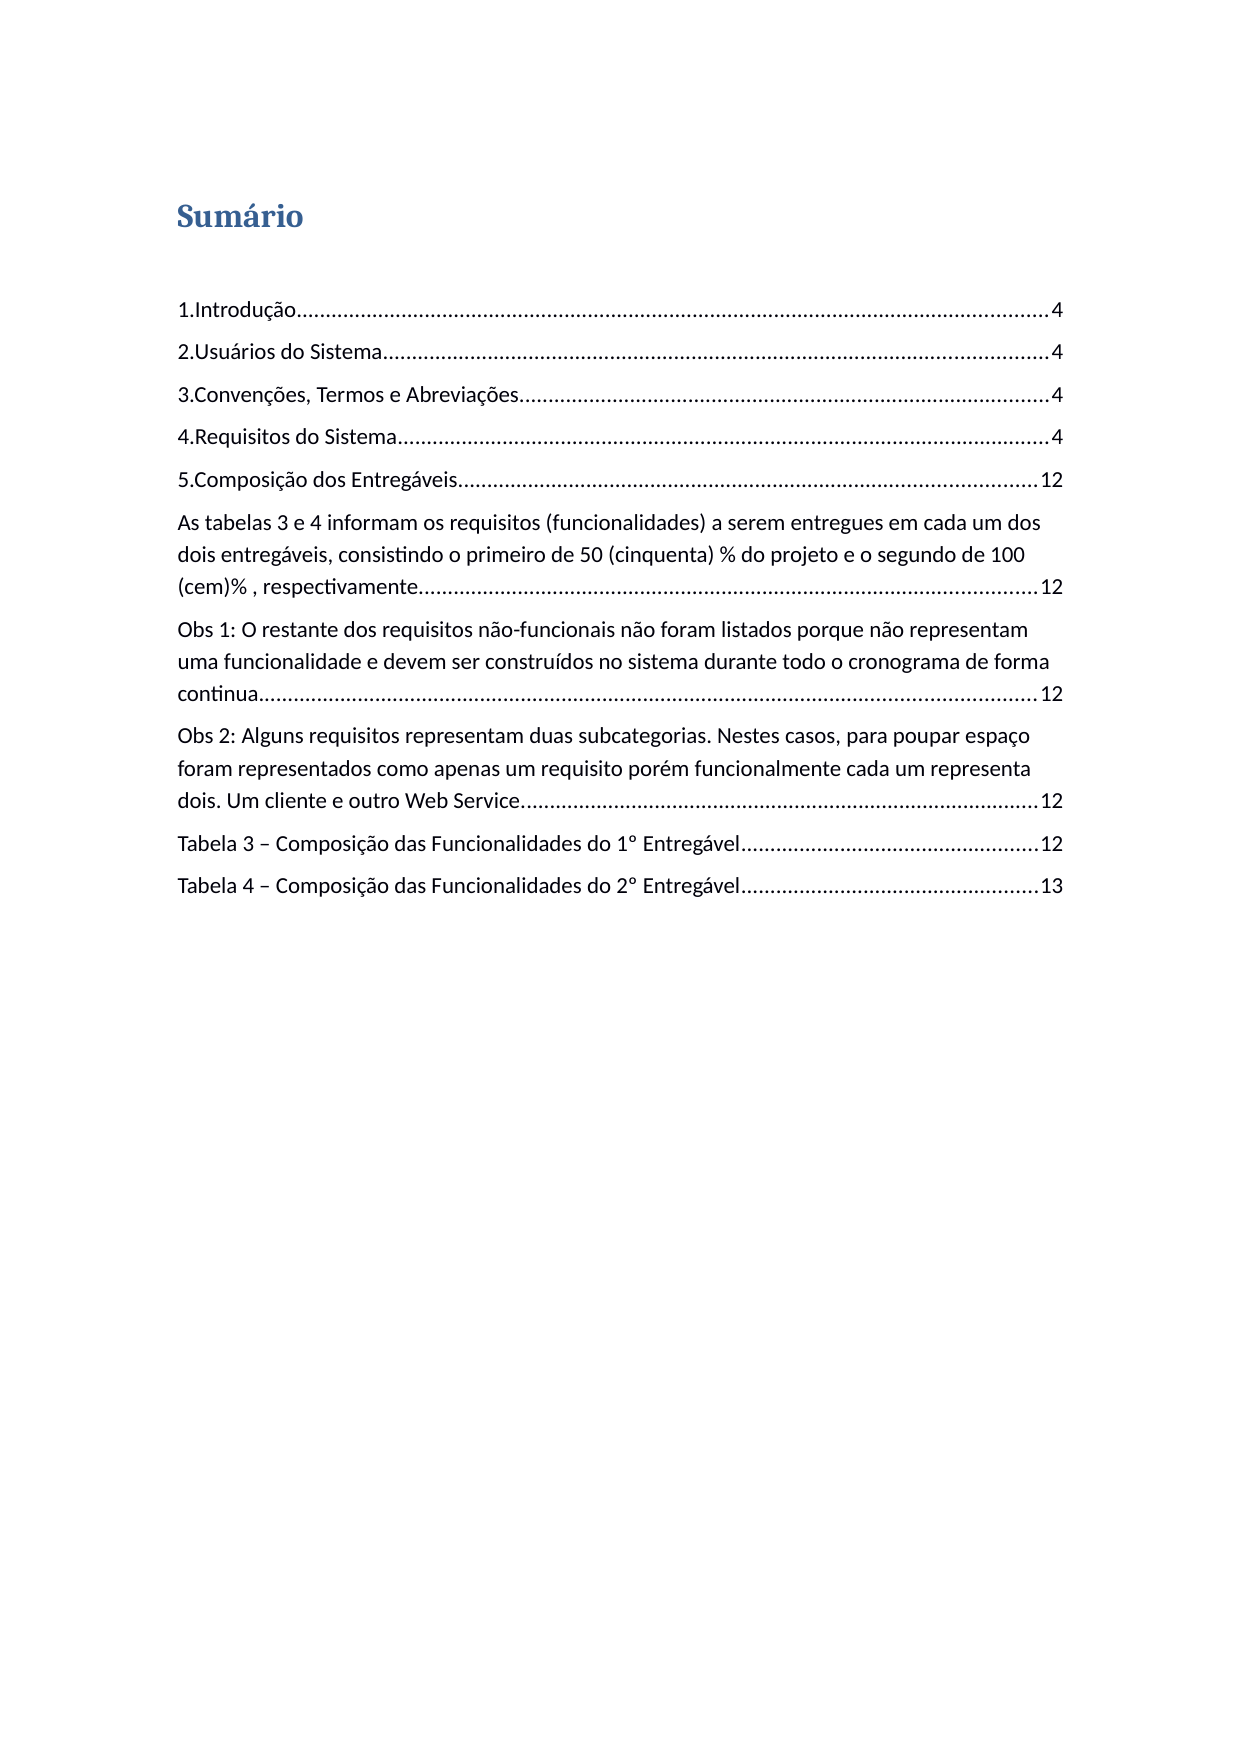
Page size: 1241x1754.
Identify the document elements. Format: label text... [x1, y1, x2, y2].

text 3.Convenções, Termos e Abreviações 4 [177, 380, 1063, 408]
subtitle Sumário [177, 198, 1063, 236]
text 5.Composição dos Entregáveis 12 [177, 465, 1063, 493]
text Obs 2: Alguns requisitos representam duas subcategorias. Nestes casos, para poupar espaço foram representados como apenas um requisito porém funcionalmente cada um representa dois. Um cliente e outro Web Service. 12 [177, 722, 1063, 814]
text As tabelas 3 e 4 informam os requisitos (funcionalidades) a serem entregues em cada um dos dois entregáveis, consistindo o primeiro de 50 (cinquenta) % do projeto e o segundo de 100 (cem)% , respectivamente. 12 [177, 508, 1063, 600]
text Tabela 3 – Composição das Funcionalidades do 1º Entregável 12 [177, 829, 1063, 857]
text 1.Introdução 4 [177, 295, 1063, 323]
text 2.Usuários do Sistema 4 [177, 337, 1063, 365]
text 4.Requisitos do Sistema 4 [177, 422, 1063, 451]
text Obs 1: O restante dos requisitos não-funcionais não foram listados porque não representam uma funcionalidade e devem ser construídos no sistema durante todo o cronograma de forma continua. 12 [177, 615, 1063, 707]
text Tabela 4 – Composição das Funcionalidades do 2º Entregável 13 [177, 871, 1063, 899]
